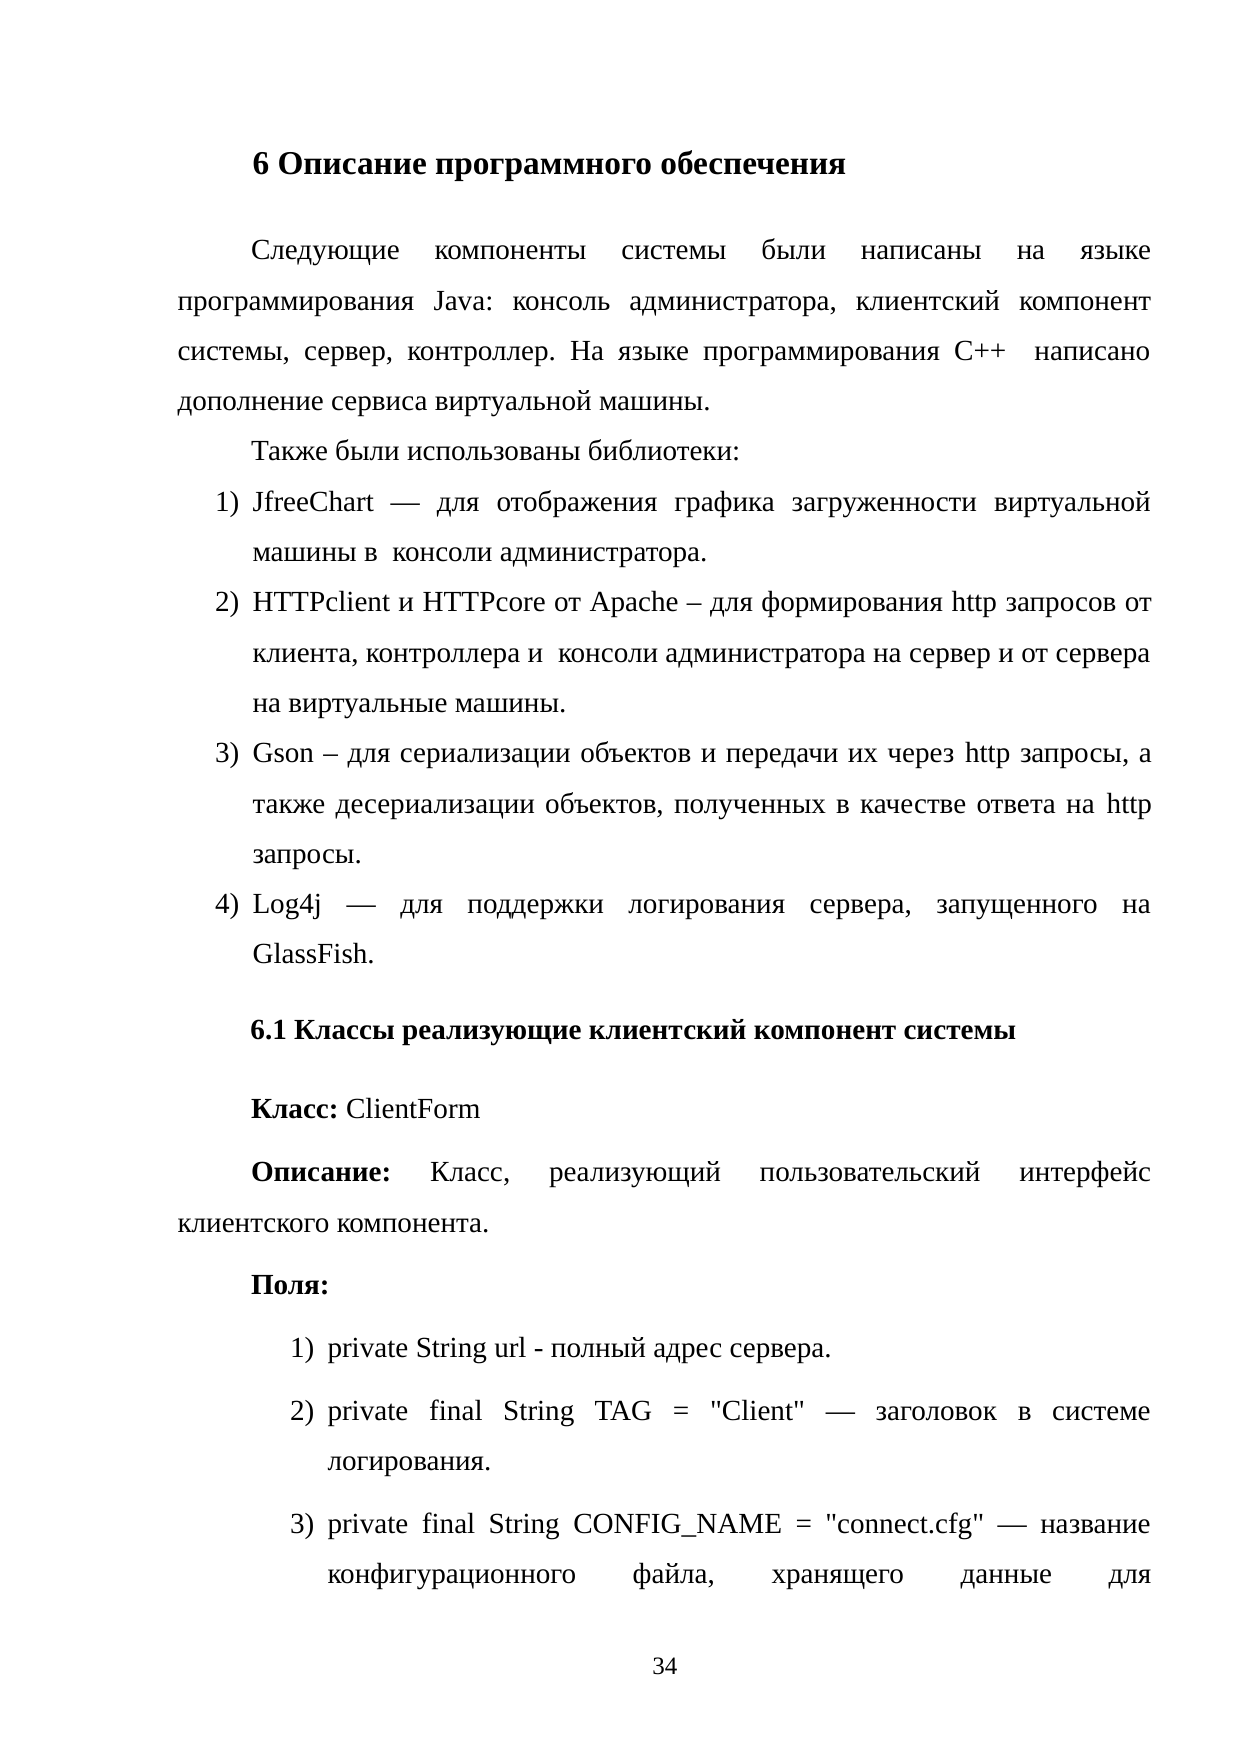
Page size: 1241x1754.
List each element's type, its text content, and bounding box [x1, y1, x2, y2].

subtitle 6.1 Классы реализующие клиентский компонент системы [177, 1012, 1152, 1046]
list HTTPclient и HTTPcore от Apache – для формирования http запросов от клиента, контроллера и консоли администратора на сервер и от сервера на виртуальные машины. [215, 584, 1152, 719]
text Класс: ClientForm [177, 1092, 1152, 1125]
list private final String CONFIG_NAME = "connect.cfg" — название конфигурационного файла, хранящего данные для [290, 1506, 1152, 1590]
list Gson – для сериализации объектов и передачи их через http запросы, а также десериализации объектов, полученных в качестве ответа на http запросы. [215, 735, 1152, 869]
list private final String TAG = "Client" — заголовок в системе логирования. [290, 1393, 1152, 1477]
text Поля: [177, 1267, 1152, 1301]
list Log4j — для поддержки логирования сервера, запущенного на GlassFish. [215, 886, 1152, 970]
text Описание: Класс, реализующий пользовательский интерфейс клиентского компонента. [177, 1154, 1152, 1238]
text Также были использованы библиотеки: [177, 433, 1152, 467]
list private String url - полный адрес сервера. [290, 1330, 1152, 1364]
text Следующие компоненты системы были написаны на языке программирования Java: консоль администратора, клиентский компонент системы, сервер, контроллер. На языке программирования С++ написано дополнение сервиса виртуальной машины. [177, 232, 1152, 417]
list JfreeChart — для отображения графика загруженности виртуальной машины в консоли администратора. [215, 484, 1152, 568]
subtitle 6 Описание программного обеспечения [177, 143, 1152, 181]
